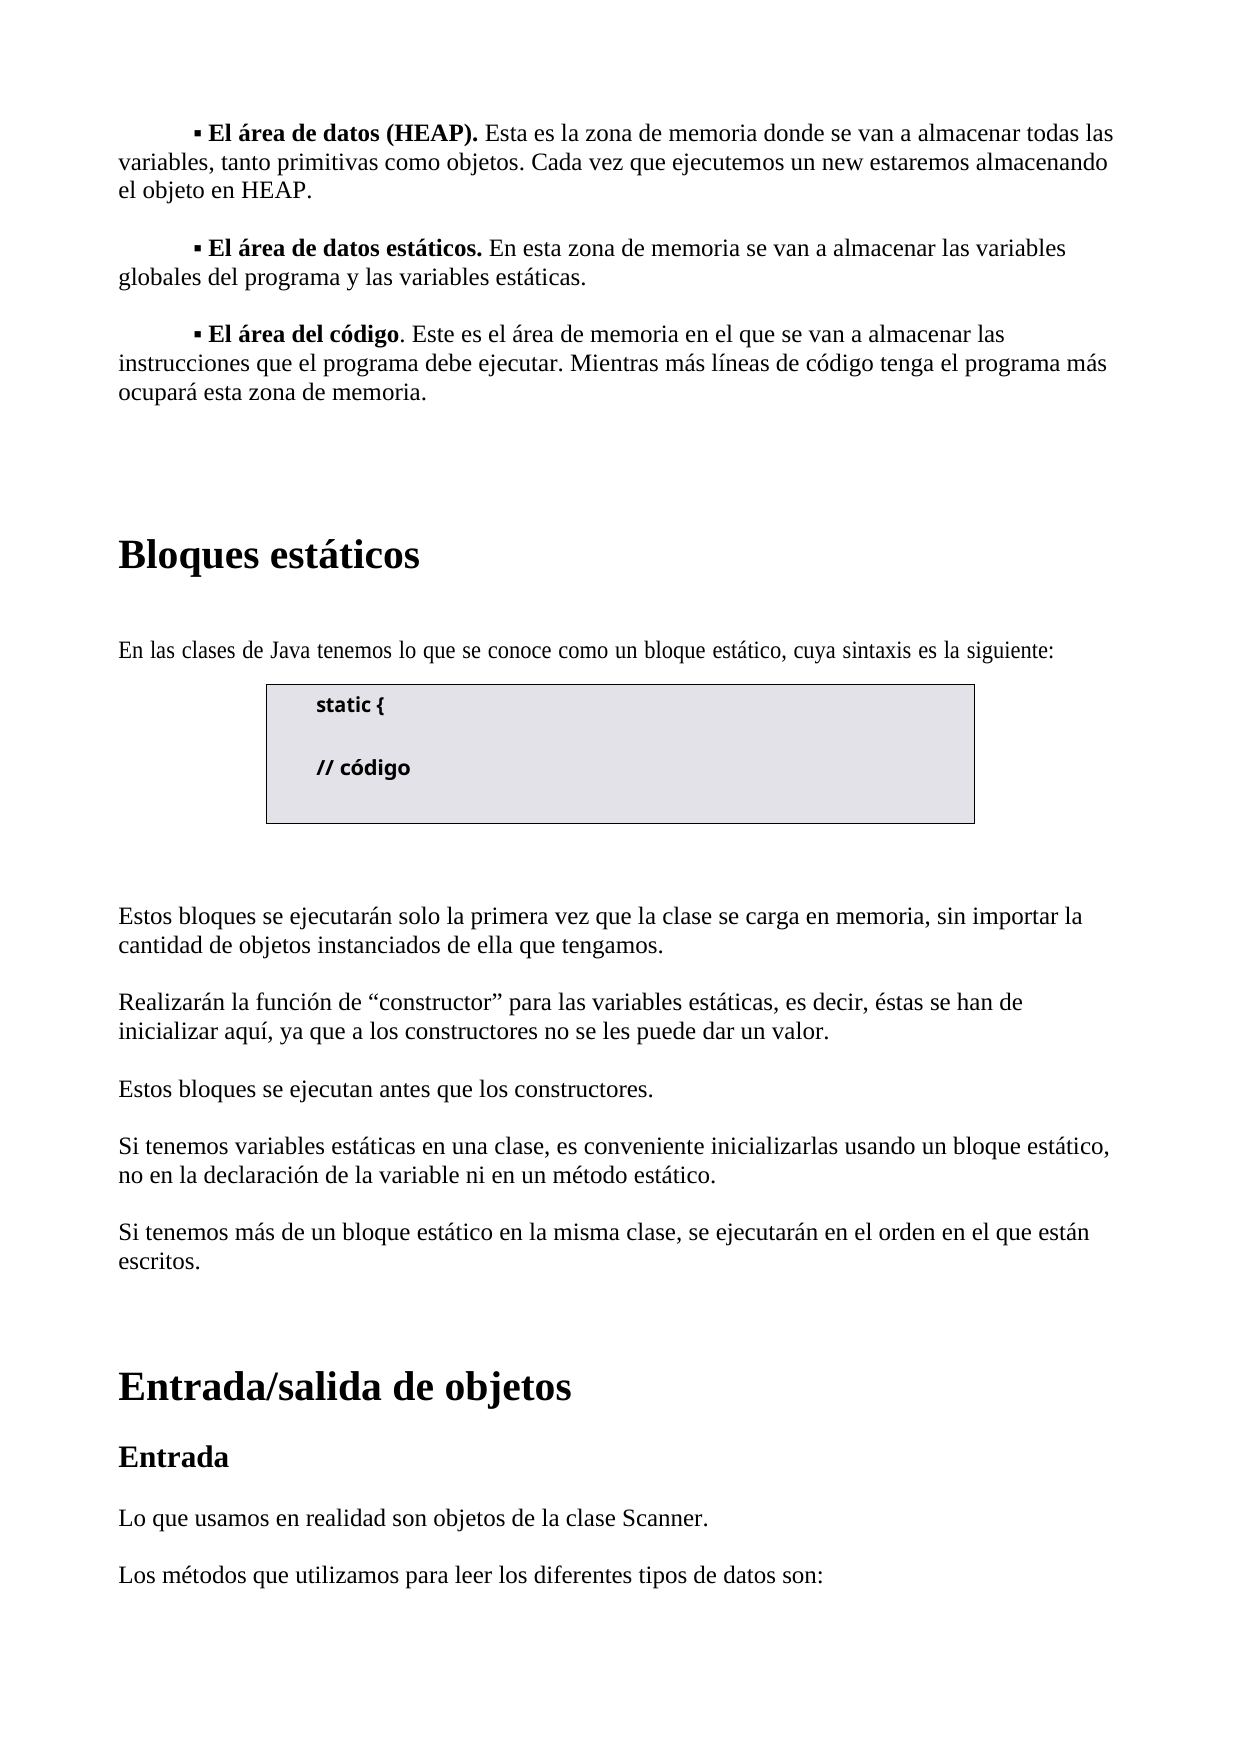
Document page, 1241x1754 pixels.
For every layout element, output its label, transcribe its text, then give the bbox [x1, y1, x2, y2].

text ▪ El área de datos (HEAP). Esta es la zona de memoria donde se van a almacenar todas las variables, tanto primitivas como objetos. Cada vez que ejecutemos un new estaremos almacenando el objeto en HEAP. [118, 118, 1123, 204]
text Estos bloques se ejecutarán solo la primera vez que la clase se carga en memoria, sin importar la cantidad de objetos instanciados de ella que tengamos. [118, 901, 1123, 959]
text Bloques estáticos [118, 529, 1123, 577]
text Lo que usamos en realidad son objetos de la clase Scanner. [118, 1503, 1123, 1531]
text Los métodos que utilizamos para leer los diferentes tipos de datos son: [118, 1560, 1123, 1589]
text // código [316, 753, 974, 781]
text Si tenemos variables estáticas en una clase, es conveniente inicializarlas usando un bloque estático, no en la declaración de la variable ni en un método estático. [118, 1131, 1123, 1189]
text Si tenemos más de un bloque estático en la misma clase, se ejecutarán en el orden en el que están escritos. [118, 1217, 1123, 1275]
text Estos bloques se ejecutan antes que los constructores. [118, 1074, 1123, 1102]
text Entrada [118, 1438, 1123, 1474]
text ▪ El área de datos estáticos. En esta zona de memoria se van a almacenar las variables globales del programa y las variables estáticas. [118, 233, 1123, 291]
text Realizarán la función de “constructor” para las variables estáticas, es decir, éstas se han de inicializar aquí, ya que a los constructores no se les puede dar un valor. [118, 987, 1123, 1045]
text static { [316, 690, 974, 718]
text } [316, 816, 974, 823]
text ▪ El área del código. Este es el área de memoria en el que se van a almacenar las instrucciones que el programa debe ejecutar. Mientras más líneas de código tenga el programa más ocupará esta zona de memoria. [118, 319, 1123, 406]
text Entrada/salida de objetos [118, 1361, 1123, 1409]
text En las clases de Java tenemos lo que se conoce como un bloque estático, cuya sintaxis es la siguiente: [118, 635, 1123, 664]
